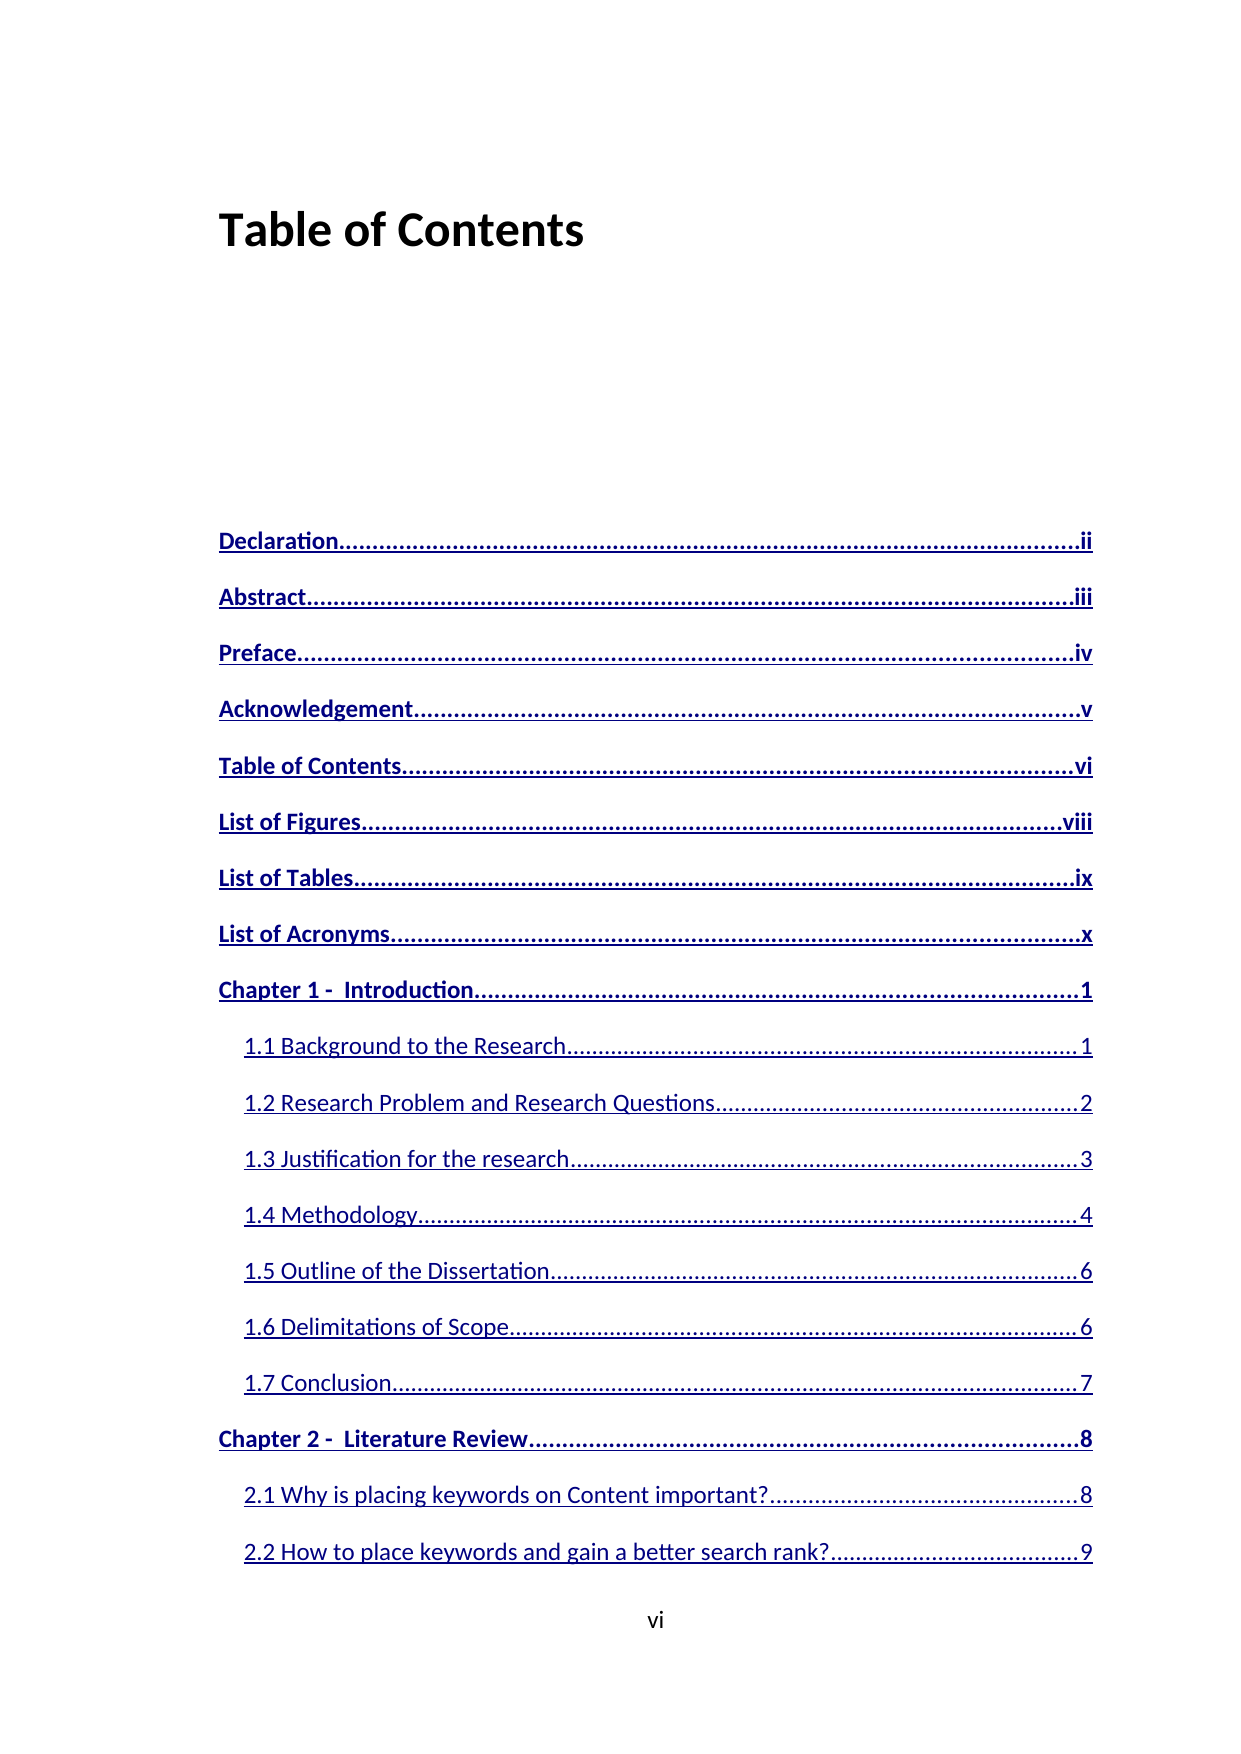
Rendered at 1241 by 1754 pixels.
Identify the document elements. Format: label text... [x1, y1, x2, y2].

text [218, 552, 1092, 556]
text 1.1 Background to the Research 1 [243, 1031, 1092, 1056]
text 1.7 Conclusion 7 [243, 1367, 1092, 1393]
text [243, 1338, 1092, 1342]
text Preface iv [218, 637, 1092, 664]
text Table of Contents vi [218, 750, 1092, 776]
text [218, 1001, 1092, 1005]
text [243, 1394, 1092, 1398]
text List of Figures viii [218, 806, 1092, 832]
text 1.2 Research Problem and Research Questions 2 [243, 1087, 1092, 1113]
text Acknowledgement v [218, 694, 1092, 720]
text [218, 608, 1092, 612]
text List of Tables ix [218, 862, 1092, 888]
text [218, 945, 1092, 949]
subtitle Table of Contents [218, 198, 1092, 259]
text 1.5 Outline of the Dissertation 6 [243, 1255, 1092, 1281]
text Abstract iii [218, 581, 1092, 607]
text [218, 889, 1092, 893]
text [243, 1057, 1092, 1061]
text Chapter 1 - Introduction 1 [218, 974, 1092, 1000]
text 1.6 Delimitations of Scope 6 [243, 1311, 1092, 1337]
text 1.3 Justification for the research 3 [243, 1143, 1092, 1169]
text 1.4 Methodology 4 [243, 1199, 1092, 1225]
text 2.2 How to place keywords and gain a better search rank? 9 [243, 1536, 1092, 1562]
text Declaration ii [218, 525, 1092, 551]
text 2.1 Why is placing keywords on Content important? 8 [243, 1480, 1092, 1506]
text [243, 1282, 1092, 1286]
text Chapter 2 - Literature Review 8 [218, 1423, 1092, 1450]
text List of Acronyms x [218, 918, 1092, 944]
